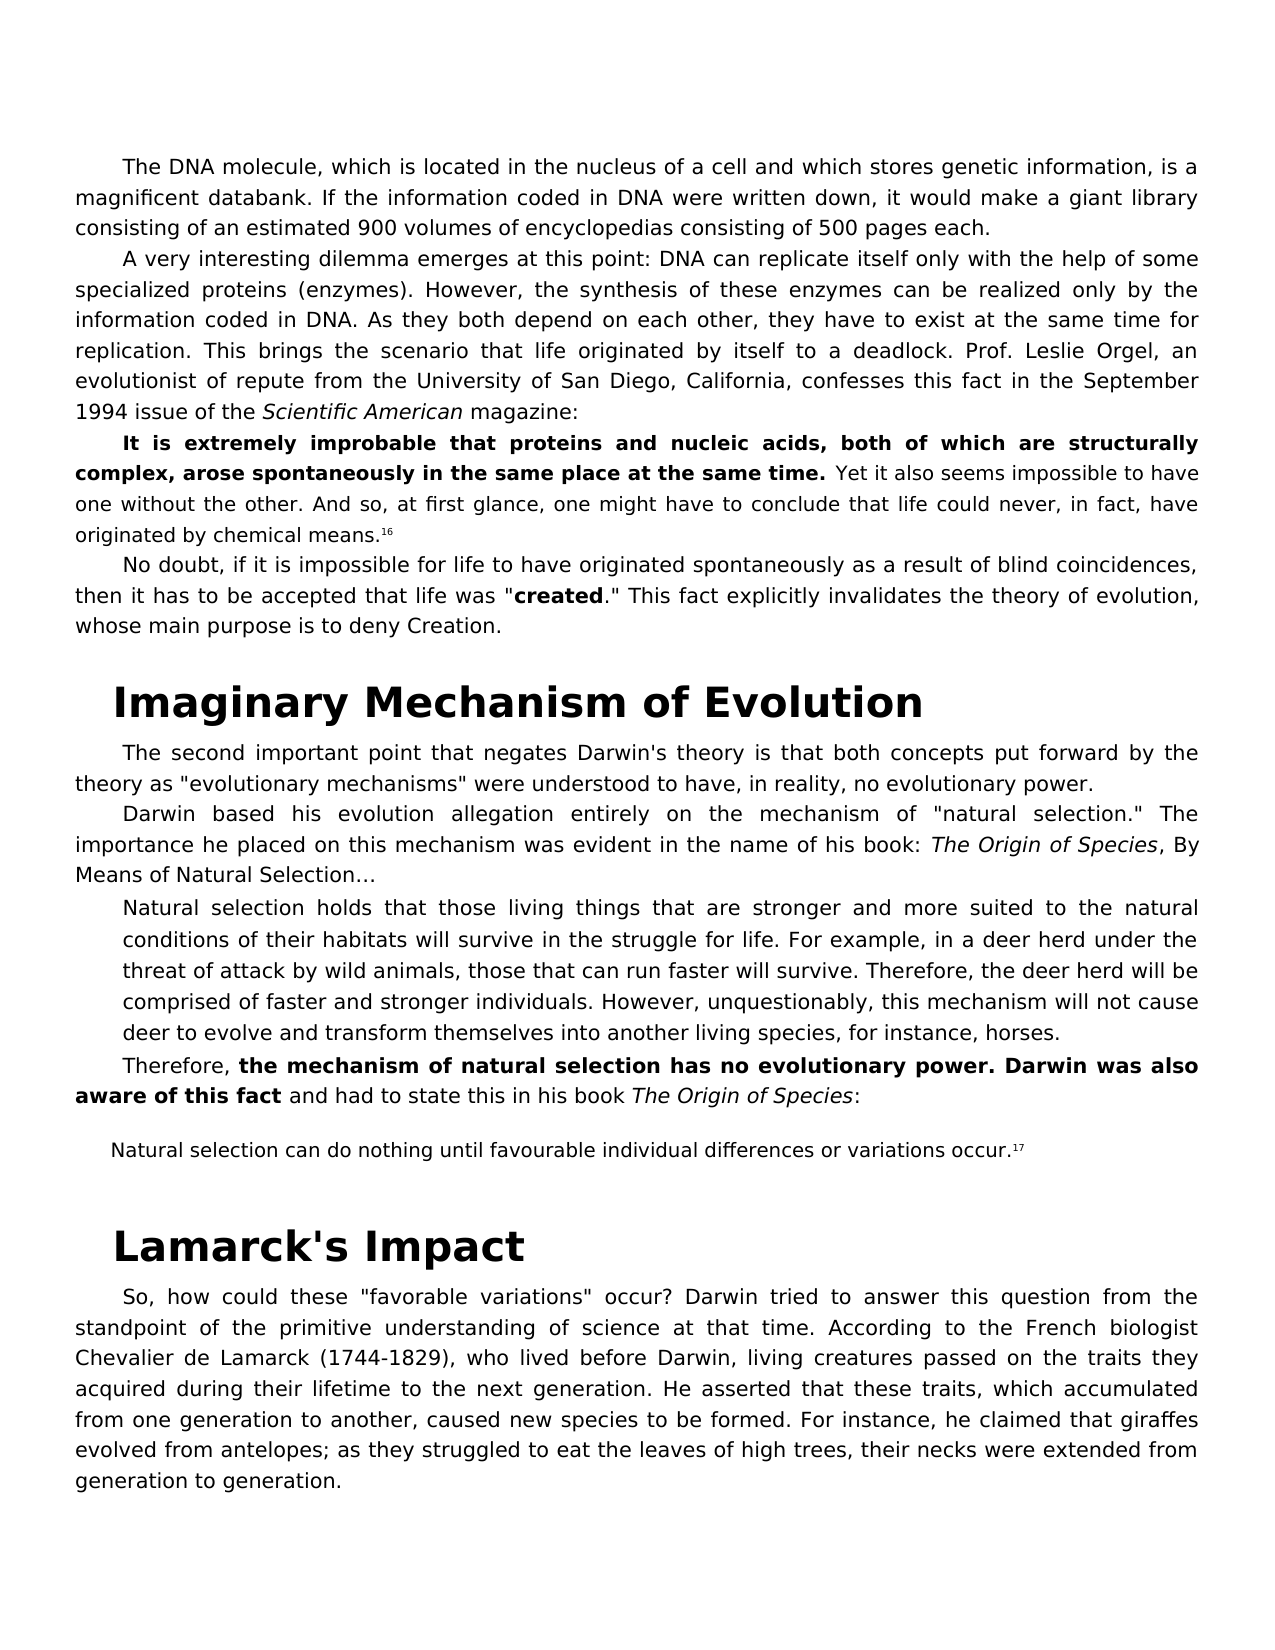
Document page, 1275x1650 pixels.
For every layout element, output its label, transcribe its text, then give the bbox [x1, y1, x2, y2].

text Natural selection can do nothing until favourable individual differences or variations occur.17 [110, 1139, 1200, 1162]
text No doubt, if it is impossible for life to have originated spontaneously as a result of blind coincidences, then it has to be accepted that life was "created." This fact explicitly invalidates the theory of evolution, whose main purpose is to deny Creation. [75, 548, 1200, 640]
text Darwin based his evolution allegation entirely on the mechanism of "natural selection." The importance he placed on this mechanism was evident in the name of his book: The Origin of Species, By Means of Natural Selection… [75, 797, 1200, 889]
text The second important point that negates Darwin's theory is that both concepts put forward by the theory as "evolutionary mechanisms" were understood to have, in reality, no evolutionary power. [75, 736, 1200, 797]
subtitle Lamarck's Impact [112, 1223, 1200, 1272]
text Therefore, the mechanism of natural selection has no evolutionary power. Darwin was also aware of this fact and had to state this in his book The Origin of Species: [75, 1049, 1200, 1110]
text The DNA molecule, which is located in the nucleus of a cell and which stores genetic information, is a magnificent databank. If the information coded in DNA were written down, it would make a giant library consisting of an estimated 900 volumes of encyclopedias consisting of 500 pages each. [75, 150, 1200, 242]
text So, how could these "favorable variations" occur? Darwin tried to answer this question from the standpoint of the primitive understanding of science at that time. According to the French biologist Chevalier de Lamarck (1744-1829), who lived before Darwin, living creatures passed on the traits they acquired during their lifetime to the next generation. He asserted that these traits, which accumulated from one generation to another, caused new species to be formed. For instance, he claimed that giraffes evolved from antelopes; as they struggled to eat the leaves of high trees, their necks were extended from generation to generation. [75, 1280, 1200, 1494]
text A very interesting dilemma emerges at this point: DNA can replicate itself only with the help of some specialized proteins (enzymes). However, the synthesis of these enzymes can be realized only by the information coded in DNA. As they both depend on each other, they have to exist at the same time for replication. This brings the scenario that life originated by itself to a deadlock. Prof. Leslie Orgel, an evolutionist of repute from the University of San Diego, California, confesses this fact in the September 1994 issue of the Scientific American magazine: [75, 242, 1200, 426]
text Natural selection holds that those living things that are stronger and more suited to the natural conditions of their habitats will survive in the struggle for life. For example, in a deer herd under the threat of attack by wild animals, those that can run faster will survive. Therefore, the deer herd will be comprised of faster and stronger individuals. However, unquestionably, this mechanism will not cause deer to evolve and transform themselves into another living species, for instance, horses. [122, 891, 1200, 1047]
subtitle Imaginary Mechanism of Evolution [112, 679, 1200, 727]
text It is extremely improbable that proteins and nucleic acids, both of which are structurally complex, arose spontaneously in the same place at the same time. Yet it also seems impossible to have one without the other. And so, at first glance, one might have to conclude that life could never, in fact, have originated by chemical means.16 [75, 426, 1200, 548]
